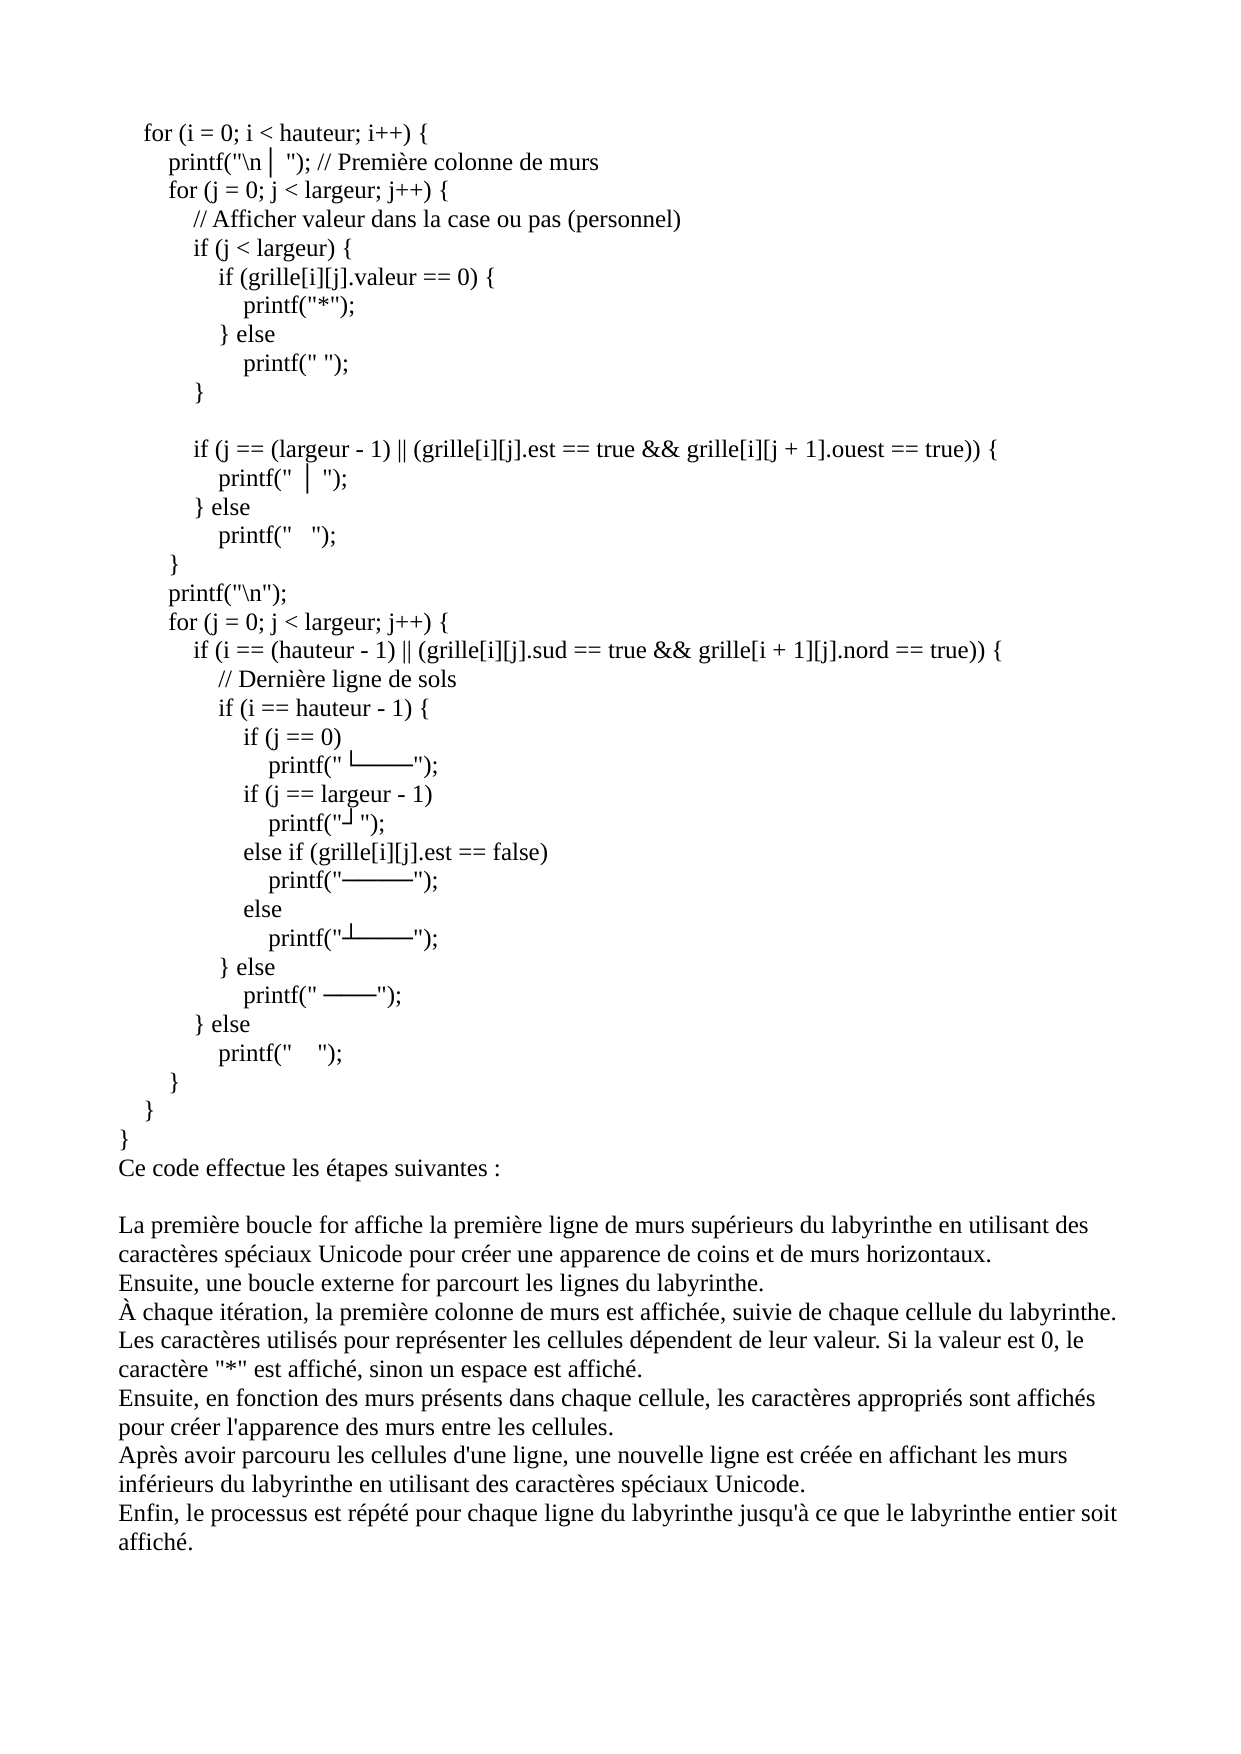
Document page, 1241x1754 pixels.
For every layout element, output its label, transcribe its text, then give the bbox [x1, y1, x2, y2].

text printf("└───"); [118, 751, 1122, 779]
text } else [118, 952, 1122, 981]
text // Dernière ligne de sols [118, 664, 1122, 693]
text printf("\n"); [118, 578, 1122, 607]
text else [118, 894, 1122, 923]
text for (i = 0; i < hauteur; i++) { [118, 118, 1122, 147]
text Ensuite, en fonction des murs présents dans chaque cellule, les caractères appropriés sont affichés pour créer l'apparence des murs entre les cellules. [118, 1383, 1122, 1441]
text Ce code effectue les étapes suivantes : [118, 1153, 1122, 1182]
text printf("┘"); [118, 808, 1122, 837]
text } else [118, 1009, 1122, 1038]
text if (i == (hauteur - 1) || (grille[i][j].sud == true && grille[i + 1][j].nord == true)) { [118, 636, 1122, 664]
text } [118, 1124, 1122, 1153]
text } [118, 377, 1122, 406]
text if (j == (largeur - 1) || (grille[i][j].est == true && grille[i][j + 1].ouest == true)) { [118, 434, 1122, 463]
text if (j == 0) [118, 722, 1122, 751]
text else if (grille[i][j].est == false) [118, 837, 1122, 866]
text for (j = 0; j < largeur; j++) { [118, 176, 1122, 204]
text if (j < largeur) { [118, 233, 1122, 262]
text printf(" "); [118, 1038, 1122, 1067]
text if (j == largeur - 1) [118, 779, 1122, 808]
text À chaque itération, la première colonne de murs est affichée, suivie de chaque cellule du labyrinthe. [118, 1297, 1122, 1326]
text } else [118, 492, 1122, 521]
text printf("┴───"); [118, 923, 1122, 952]
text if (grille[i][j].valeur == 0) { [118, 262, 1122, 291]
text if (i == hauteur - 1) { [118, 693, 1122, 722]
text printf(" │ "); [118, 463, 306, 492]
text Les caractères utilisés pour représenter les cellules dépendent de leur valeur. Si la valeur est 0, le caractère "*" est affiché, sinon un espace est affiché. [118, 1326, 1122, 1383]
text printf(" ───"); [118, 981, 1122, 1009]
text } [118, 1096, 1122, 1124]
text printf("\n│ "); // Première colonne de murs [118, 147, 269, 176]
text printf("────"); [118, 866, 1122, 894]
text } else [118, 319, 1122, 348]
text La première boucle for affiche la première ligne de murs supérieurs du labyrinthe en utilisant des caractères spéciaux Unicode pour créer une apparence de coins et de murs horizontaux. [118, 1211, 1122, 1268]
text for (j = 0; j < largeur; j++) { [118, 607, 1122, 636]
text } [118, 1067, 1122, 1096]
text printf("\n│ "); // Première colonne de murs [271, 147, 1122, 176]
text Ensuite, une boucle externe for parcourt les lignes du labyrinthe. [118, 1268, 1122, 1297]
text printf(" "); [118, 521, 1122, 549]
text printf(" │ "); [308, 463, 1122, 492]
text Après avoir parcouru les cellules d'une ligne, une nouvelle ligne est créée en affichant les murs inférieurs du labyrinthe en utilisant des caractères spéciaux Unicode. [118, 1441, 1122, 1498]
text Enfin, le processus est répété pour chaque ligne du labyrinthe jusqu'à ce que le labyrinthe entier soit affiché. [118, 1498, 1122, 1556]
text } [118, 549, 1122, 578]
text printf(" "); [118, 348, 1122, 377]
text printf("*"); [118, 291, 1122, 319]
text // Afficher valeur dans la case ou pas (personnel) [118, 204, 1122, 233]
